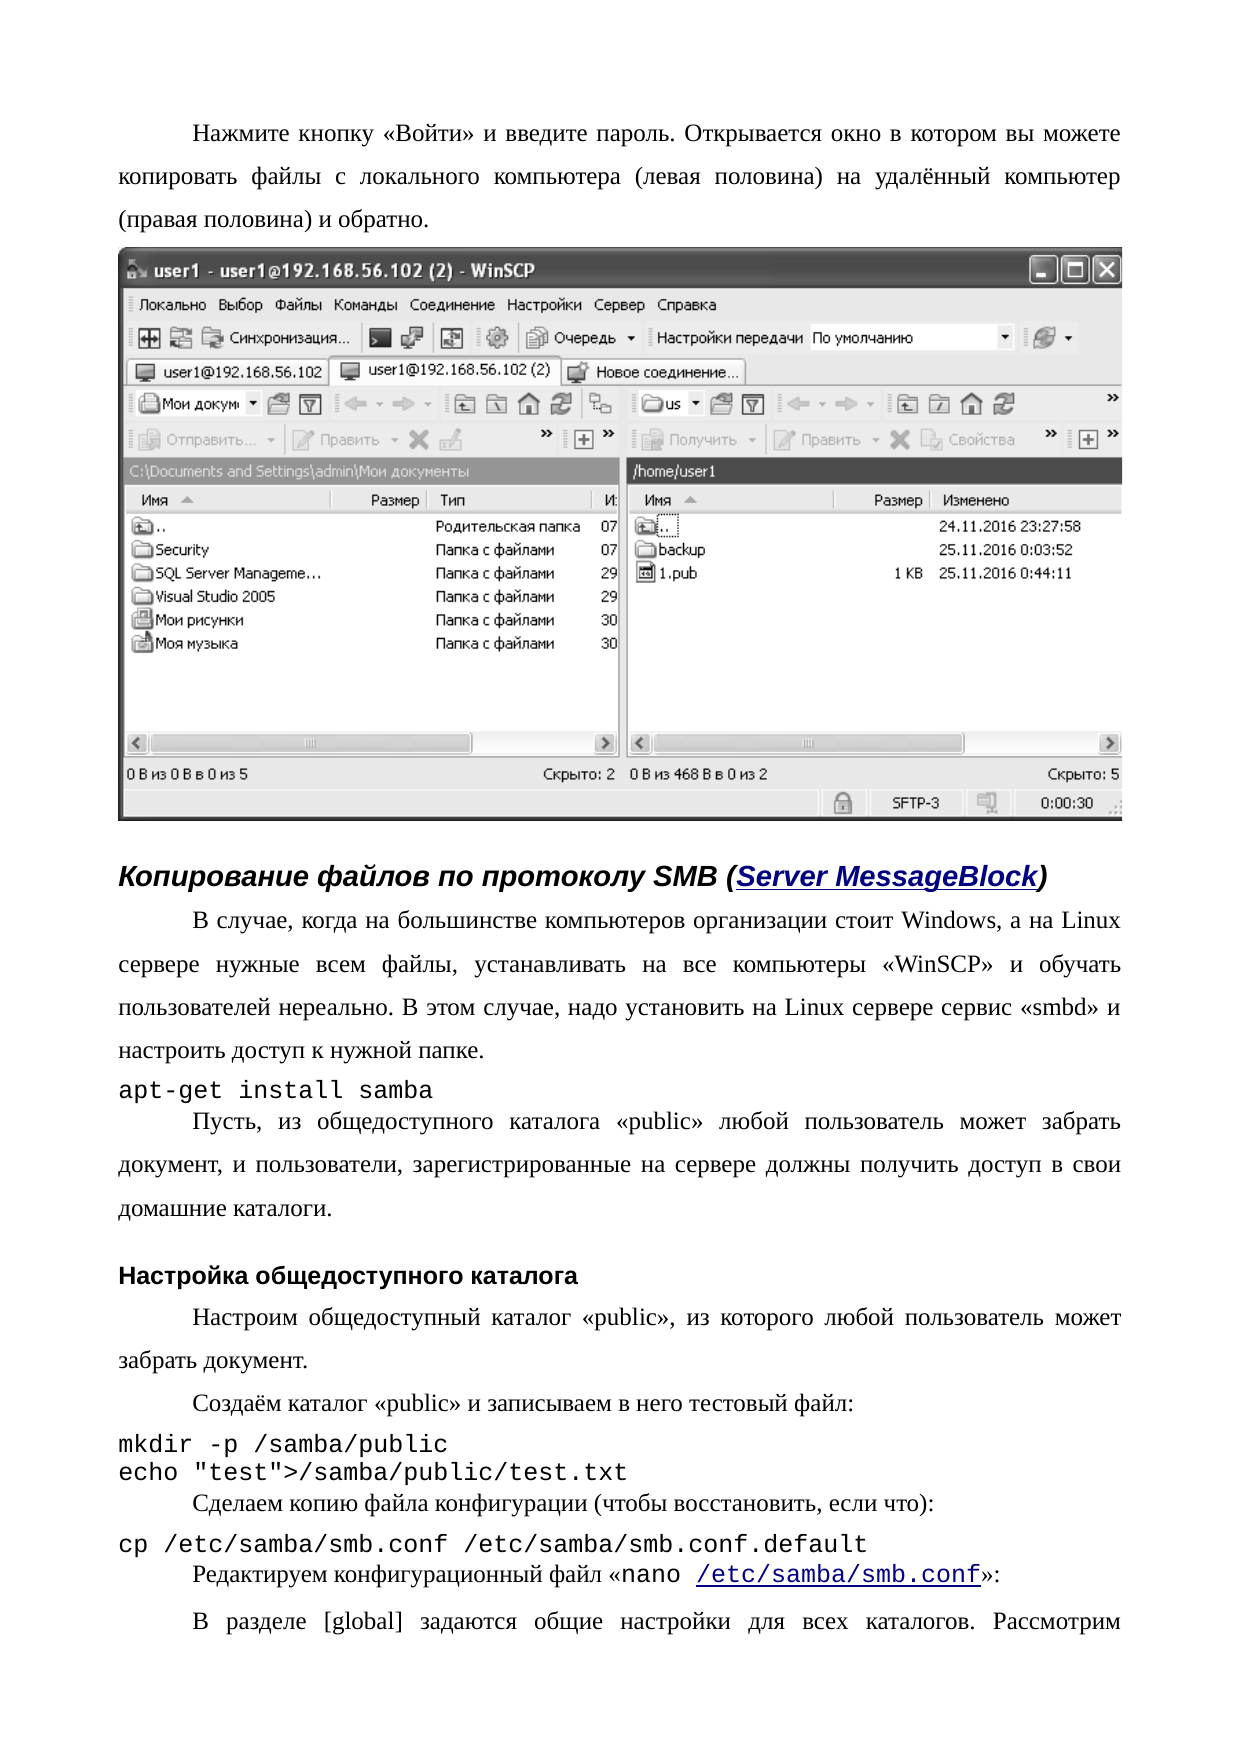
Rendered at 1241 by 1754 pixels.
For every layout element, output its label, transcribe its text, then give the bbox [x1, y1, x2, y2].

subtitle Настройка общедоступного каталога [118, 1261, 1122, 1289]
text Сделаем копию файла конфигурации (чтобы восстановить, если что): [118, 1488, 1122, 1517]
text В случае, когда на большинстве компьютеров организации стоит Windows, а на Linux сервере нужные всем файлы, устанавливать на все компьютеры «WinSCP» и обучать пользователей нереально. В этом случае, надо установить на Linux сервере сервис «smbd» и настроить доступ к нужной папке. [118, 906, 1122, 1064]
text Пусть, из общедоступного каталога «public» любой пользователь может забрать документ, и пользователи, зарегистрированные на сервере должны получить доступ в свои домашние каталоги. [118, 1106, 1122, 1221]
text mkdir -p /samba/public [118, 1431, 1122, 1460]
text Настроим общедоступный каталог «public», из которого любой пользователь может забрать документ. [118, 1302, 1122, 1374]
text В разделе [global] задаются общие настройки для всех каталогов. Рассмотрим [118, 1606, 1122, 1634]
picture [118, 247, 1123, 821]
text apt-get install samba [118, 1078, 1122, 1106]
text Создаём каталог «public» и записываем в него тестовый файл: [118, 1388, 1122, 1417]
text Редактируем конфигурационный файл «nano /etc/samba/smb.conf»: [118, 1559, 1122, 1590]
subtitle Копирование файлов по протоколу SMB (Server MessageBlock) [118, 859, 1122, 893]
text cp /etc/samba/smb.conf /etc/samba/smb.conf.default [118, 1531, 1122, 1559]
text Нажмите кнопку «Войти» и введите пароль. Открывается окно в котором вы можете копировать файлы с локального компьютера (левая половина) на удалённый компьютер (правая половина) и обратно. [118, 118, 1122, 233]
text echo "test">/samba/public/test.txt [118, 1460, 1122, 1488]
